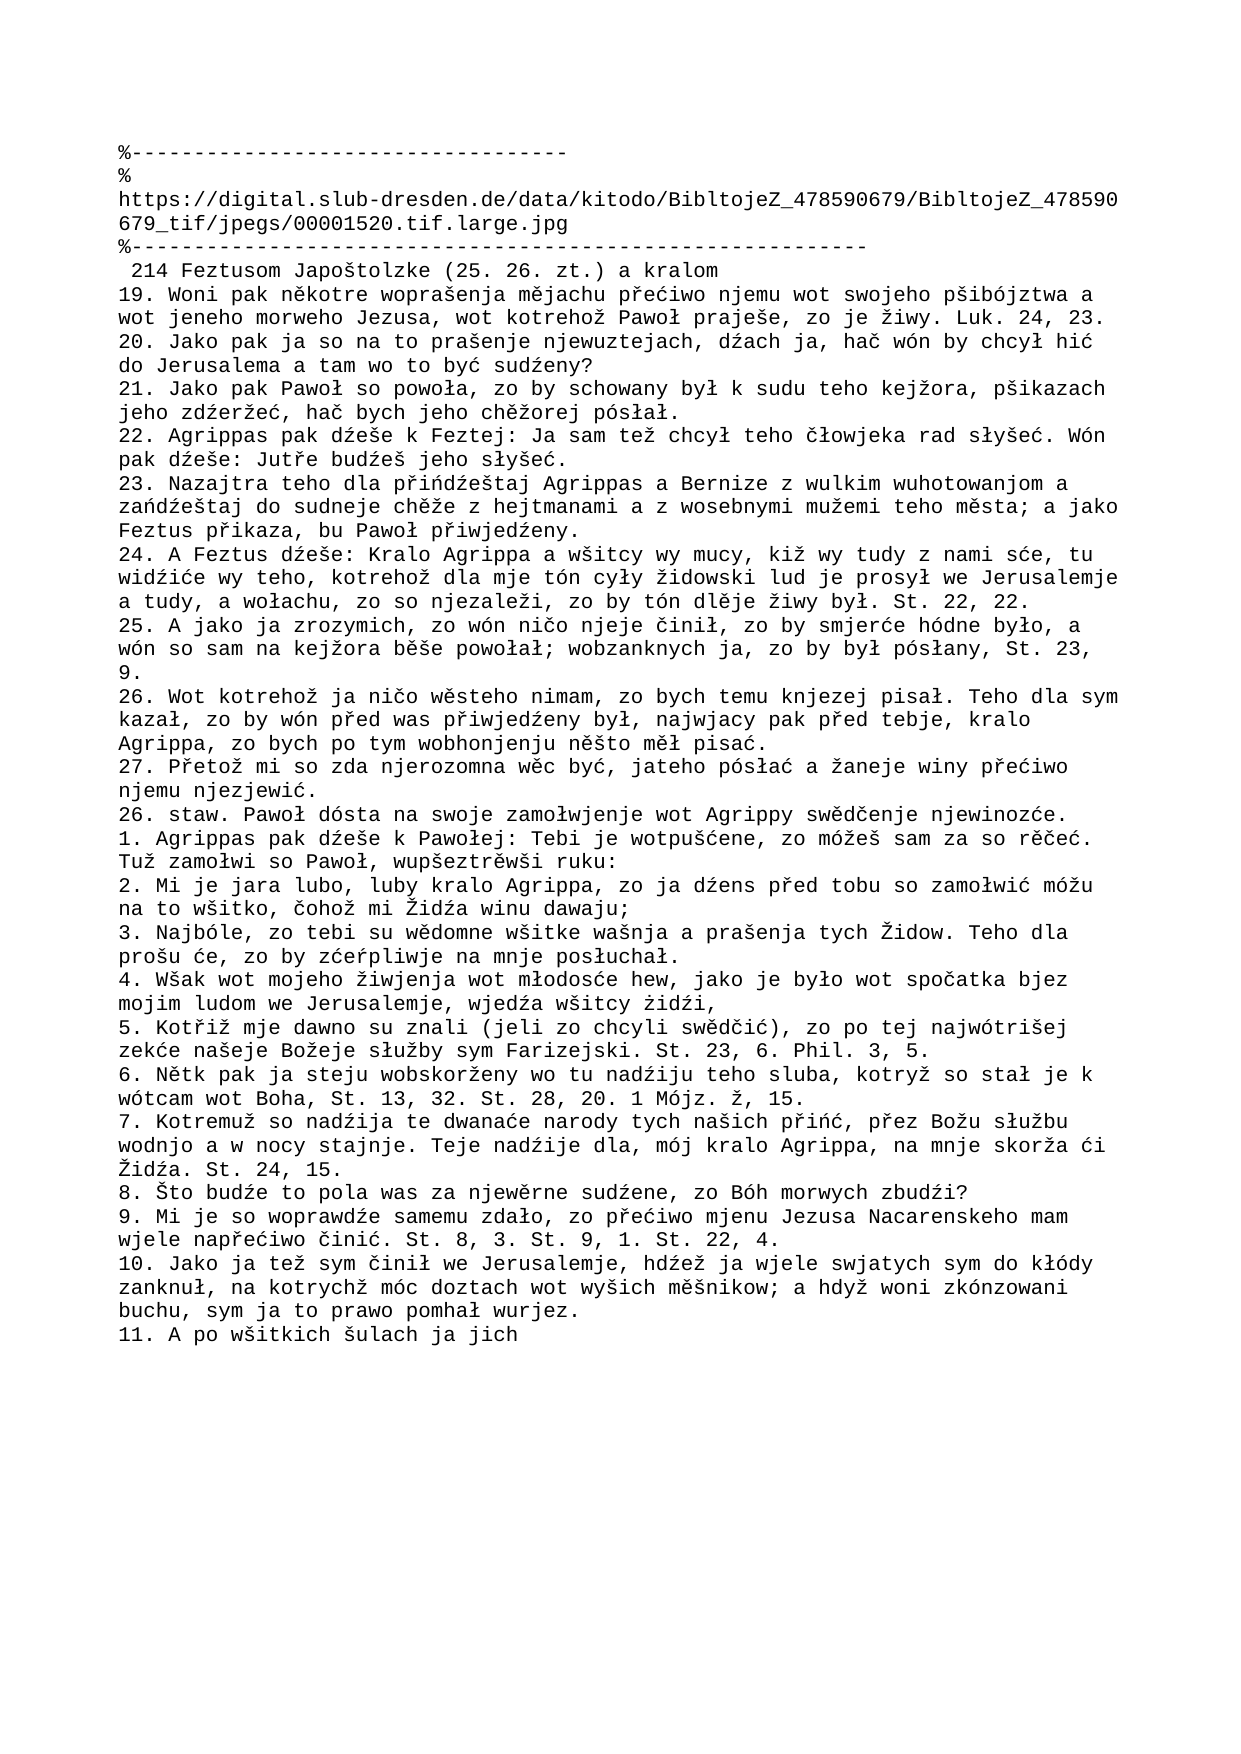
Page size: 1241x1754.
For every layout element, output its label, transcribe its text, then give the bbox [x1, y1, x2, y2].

text 20. Jako pak ja so na to prašenje njewuztejach, dźach ja, hač wón by chcył hić do Jerusalema a tam wo to być sudźeny? [118, 331, 1122, 378]
text 9. Mi je so woprawdźe samemu zdało, zo přećiwo mjenu Jezusa Nacarenskeho mam wjele napřećiwo činić. St. 8, 3. St. 9, 1. St. 22, 4. [118, 1206, 1122, 1253]
text % https://digital.slub-dresden.de/data/kitodo/BibltojeZ_478590679/BibltojeZ_478590679_tif/jpegs/00001520.tif.large.jpg [118, 165, 1122, 236]
text 4. Wšak wot mojeho žiwjenja wot młodosće hew, jako je było wot spočatka bjez mojim ludom we Jerusalemje, wjedźa wšitcy żidźi, [118, 969, 1122, 1017]
text 25. A jako ja zrozymich, zo wón ničo njeje činił, zo by smjerće hódne było, a wón so sam na kejžora běše powołał; wobzanknych ja, zo by był pósłany, St. 23, 9. [118, 615, 1122, 686]
text %----------------------------------------------------------- [118, 236, 1122, 260]
text 26. Wot kotrehož ja ničo wěsteho nimam, zo bych temu knjezej pisał. Teho dla sym kazał, zo by wón před was přiwjedźeny był, najwjacy pak před tebje, kralo Agrippa, zo bych po tym wobhonjenju něšto měł pisać. [118, 686, 1122, 757]
text 21. Jako pak Pawoł so powoła, zo by schowany był k sudu teho kejžora, pšikazach jeho zdźeržeć, hač bych jeho chěžorej pósłał. [118, 378, 1122, 426]
text 214 Feztusom Japoštolzke (25. 26. zt.) a kralom [118, 260, 1122, 284]
text 19. Woni pak někotre woprašenja mějachu přećiwo njemu wot swojeho pšibójztwa a wot jeneho morweho Jezusa, wot kotrehož Pawoł praješe, zo je žiwy. Luk. 24, 23. [118, 284, 1122, 331]
text 24. A Feztus dźeše: Kralo Agrippa a wšitcy wy mucy, kiž wy tudy z nami sće, tu widźiće wy teho, kotrehož dla mje tón cyły židowski lud je prosył we Jerusalemje a tudy, a wołachu, zo so njezaleži, zo by tón dlěje žiwy był. St. 22, 22. [118, 544, 1122, 615]
text 8. Što budźe to pola was za njewěrne sudźene, zo Bóh morwych zbudźi? [118, 1182, 1122, 1206]
text 1. Agrippas pak dźeše k Pawołej: Tebi je wotpušćene, zo móžeš sam za so rěčeć. Tuž zamołwi so Pawoł, wupšeztrěwši ruku: [118, 827, 1122, 875]
text 2. Mi je jara lubo, luby kralo Agrippa, zo ja dźens před tobu so zamołwić móžu na to wšitko, čohož mi Židźa winu dawaju; [118, 875, 1122, 922]
text 7. Kotremuž so nadźija te dwanaće narody tych našich přińć, přez Božu słužbu wodnjo a w nocy stajnje. Teje nadźije dla, mój kralo Agrippa, na mnje skorža ći Židźa. St. 24, 15. [118, 1111, 1122, 1182]
text 10. Jako ja tež sym činił we Jerusalemje, hdźež ja wjele swjatych sym do kłódy zanknuł, na kotrychž móc doztach wot wyšich měšnikow; a hdyž woni zkónzowani buchu, sym ja to prawo pomhał wurjez. [118, 1253, 1122, 1324]
text 5. Kotřiž mje dawno su znali (jeli zo chcyli swědčić), zo po tej najwótrišej zekće našeje Božeje słužby sym Farizejski. St. 23, 6. Phil. 3, 5. [118, 1017, 1122, 1064]
text %----------------------------------- [118, 142, 1122, 165]
text 3. Najbóle, zo tebi su wědomne wšitke wašnja a prašenja tych Židow. Teho dla prošu će, zo by zćeŕpliwje na mnje posłuchał. [118, 922, 1122, 969]
text 22. Agrippas pak dźeše k Feztej: Ja sam tež chcył teho čłowjeka rad słyšeć. Wón pak dźeše: Jutře budźeš jeho słyšeć. [118, 426, 1122, 473]
text 6. Nětk pak ja steju wobskorženy wo tu nadźiju teho sluba, kotryž so stał je k wótcam wot Boha, St. 13, 32. St. 28, 20. 1 Mójz. ž, 15. [118, 1064, 1122, 1111]
text 23. Nazajtra teho dla přińdźeštaj Agrippas a Bernize z wulkim wuhotowanjom a zańdźeštaj do sudneje chěže z hejtmanami a z wosebnymi mužemi teho města; a jako Feztus přikaza, bu Pawoł přiwjedźeny. [118, 473, 1122, 544]
text 11. A po wšitkich šulach ja jich [118, 1324, 1122, 1348]
text 26. staw. Pawoł dósta na swoje zamołwjenje wot Agrippy swědčenje njewinozće. [118, 804, 1122, 827]
text 27. Přetož mi so zda njerozomna wěc być, jateho pósłać a žaneje winy přećiwo njemu njezjewić. [118, 757, 1122, 804]
